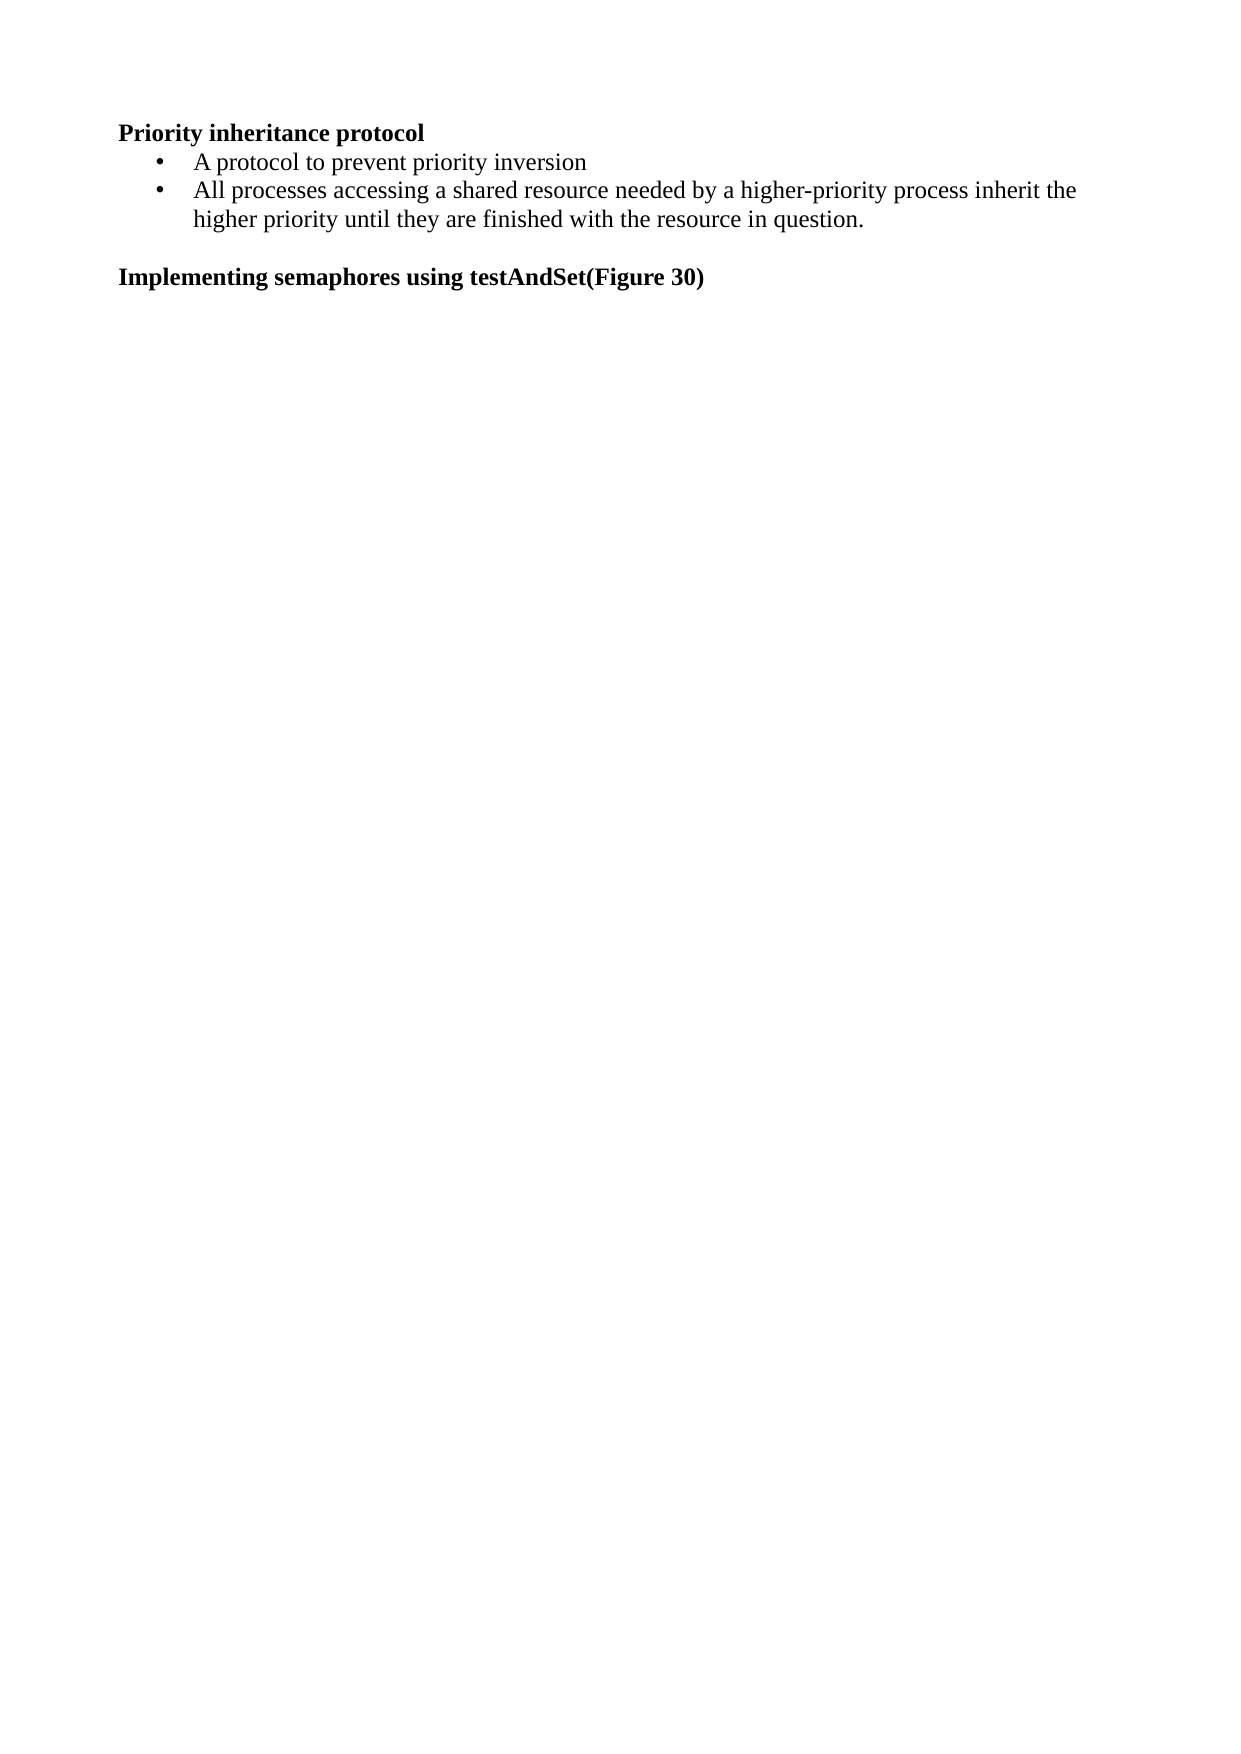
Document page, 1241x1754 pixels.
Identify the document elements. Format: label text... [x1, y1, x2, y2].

list A protocol to prevent priority inversion [156, 147, 1122, 176]
text Priority inheritance protocol [118, 118, 1122, 147]
list All processes accessing a shared resource needed by a higher-priority process inherit the higher priority until they are finished with the resource in question. [156, 176, 1122, 233]
text Implementing semaphores using testAndSet(Figure 30) [118, 262, 1122, 291]
